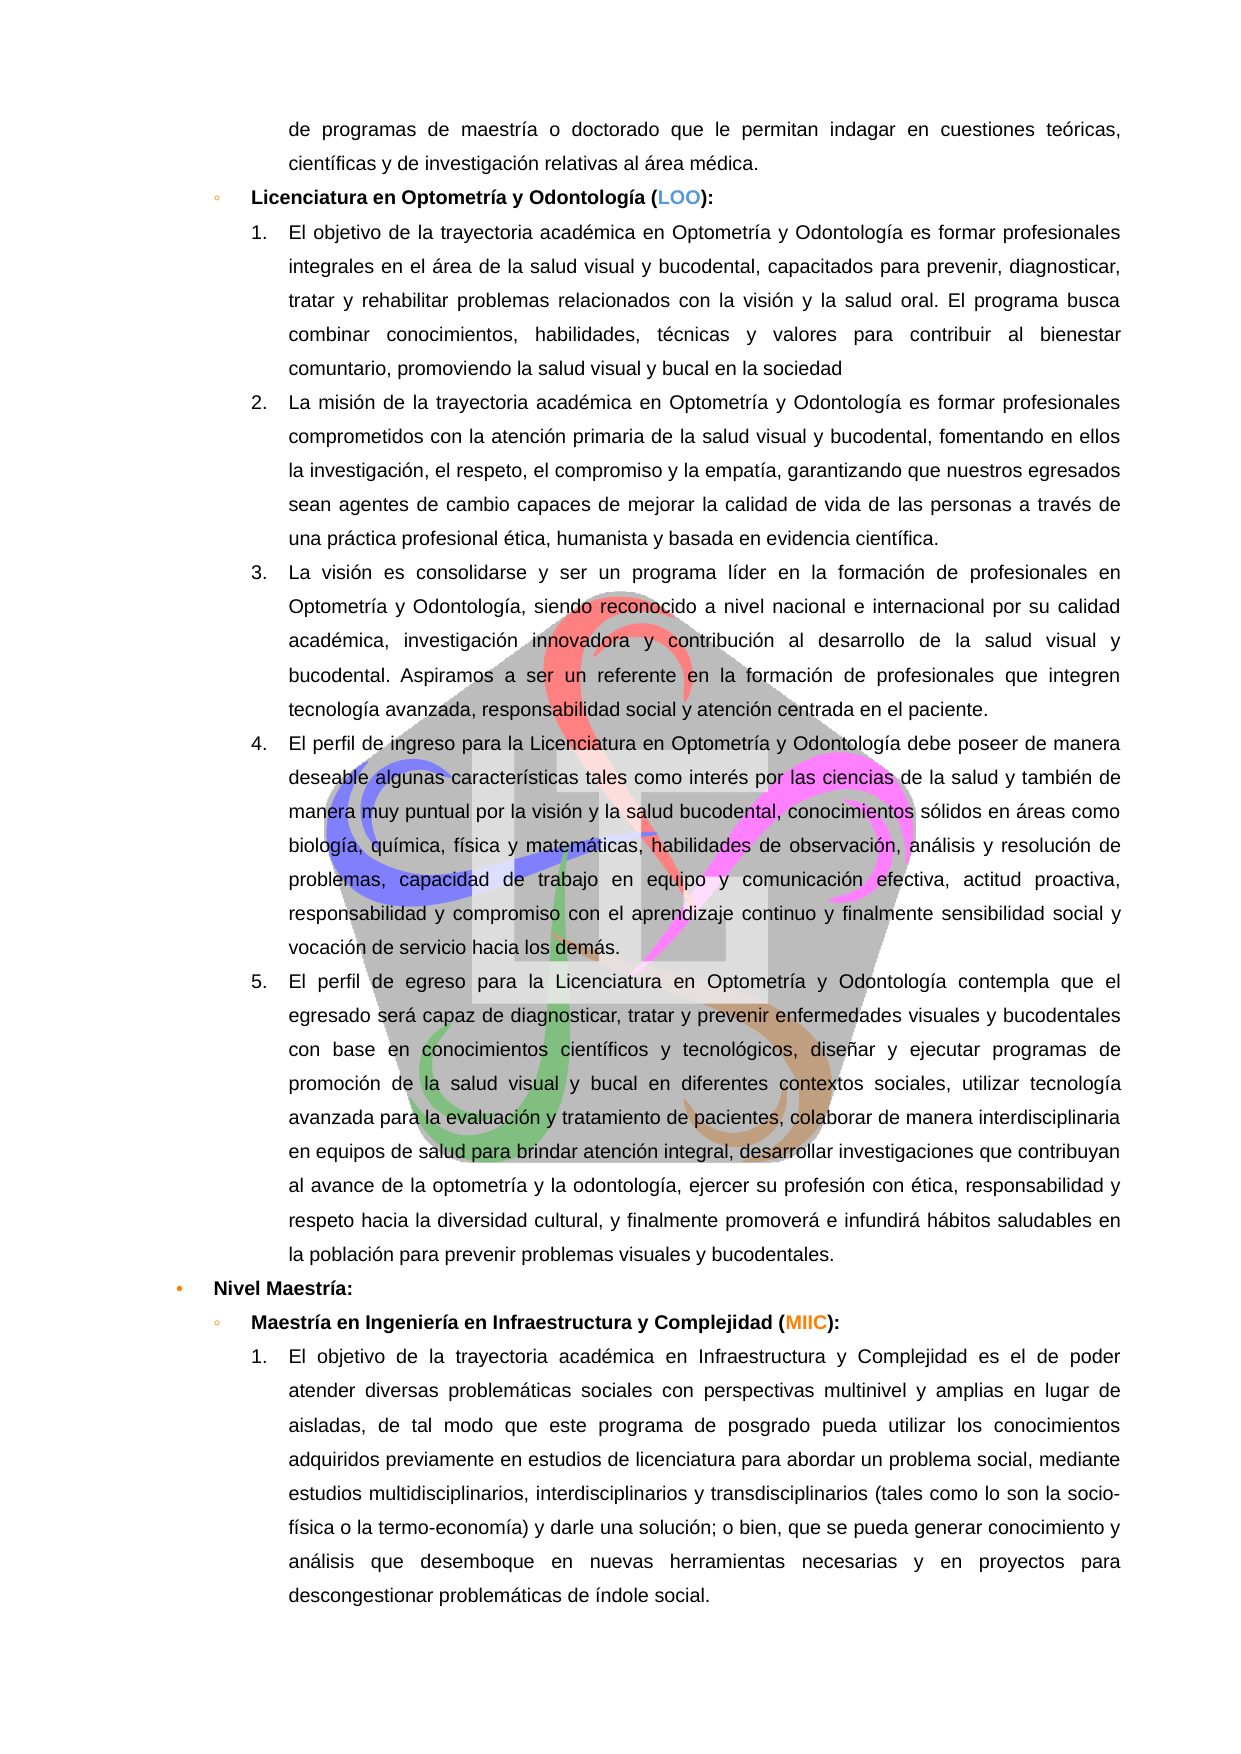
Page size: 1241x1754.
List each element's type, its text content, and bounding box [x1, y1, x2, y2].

list La misión de la trayectoria académica en Optometría y Odontología es formar profesionales comprometidos con la atención primaria de la salud visual y bucodental, fomentando en ellos la investigación, el respeto, el compromiso y la empatía, garantizando que nuestros egresados sean agentes de cambio capaces de mejorar la calidad de vida de las personas a través de una práctica profesional ética, humanista y basada en evidencia científica. [251, 391, 1122, 550]
list El perfil de egreso para la Licenciatura en Optometría y Odontología contempla que el egresado será capaz de diagnosticar, tratar y prevenir enfermedades visuales y bucodentales con base en conocimientos científicos y tecnológicos, diseñar y ejecutar programas de promoción de la salud visual y bucal en diferentes contextos sociales, utilizar tecnología avanzada para la evaluación y tratamiento de pacientes, colaborar de manera interdisciplinaria en equipos de salud para brindar atención integral, desarrollar investigaciones que contribuyan al avance de la optometría y la odontología, ejercer su profesión con ética, responsabilidad y respeto hacia la diversidad cultural, y finalmente promoverá e infundirá hábitos saludables en la población para prevenir problemas visuales y bucodentales. [251, 970, 1122, 1265]
list Maestría en Ingeniería en Infraestructura y Complejidad (MIIC): [213, 1311, 1122, 1334]
list El perfil de ingreso para la Licenciatura en Optometría y Odontología debe poseer de manera deseable algunas características tales como interés por las ciencias de la salud y también de manera muy puntual por la visión y la salud bucodental, conocimientos sólidos en áreas como biología, química, física y matemáticas, habilidades de observación, análisis y resolución de problemas, capacidad de trabajo en equipo y comunicación efectiva, actitud proactiva, responsabilidad y compromiso con el aprendizaje continuo y finalmente sensibilidad social y vocación de servicio hacia los demás. [251, 732, 1122, 959]
picture [324, 959, 916, 970]
list Licenciatura en Optometría y Odontología (LOO): [213, 186, 1122, 209]
list La visión es consolidarse y ser un programa líder en la formación de profesionales en Optometría y Odontología, siendo reconocido a nivel nacional e internacional por su calidad académica, investigación innovadora y contribución al desarrollo de la salud visual y bucodental. Aspiramos a ser un referente en la formación de profesionales que integren tecnología avanzada, responsabilidad social y atención centrada en el paciente. [251, 561, 1122, 720]
list El objetivo de la trayectoria académica en Infraestructura y Complejidad es el de poder atender diversas problemáticas sociales con perspectivas multinivel y amplias en lugar de aisladas, de tal modo que este programa de posgrado pueda utilizar los conocimientos adquiridos previamente en estudios de licenciatura para abordar un problema social, mediante estudios multidisciplinarios, interdisciplinarios y transdisciplinarios (tales como lo son la socio-física o la termo-economía) y darle una solución; o bien, que se pueda generar conocimiento y análisis que desemboque en nuevas herramientas necesarias y en proyectos para descongestionar problemáticas de índole social. [251, 1345, 1122, 1606]
list Nivel Maestría: [176, 1277, 1122, 1299]
list de programas de maestría o doctorado que le permitan indagar en cuestiones teóricas, científicas y de investigación relativas al área médica. [251, 118, 1122, 175]
list El objetivo de la trayectoria académica en Optometría y Odontología es formar profesionales integrales en el área de la salud visual y bucodental, capacitados para prevenir, diagnosticar, tratar y rehabilitar problemas relacionados con la visión y la salud oral. El programa busca combinar conocimientos, habilidades, técnicas y valores para contribuir al bienestar comuntario, promoviendo la salud visual y bucal en la sociedad [251, 221, 1122, 379]
picture [324, 720, 916, 732]
